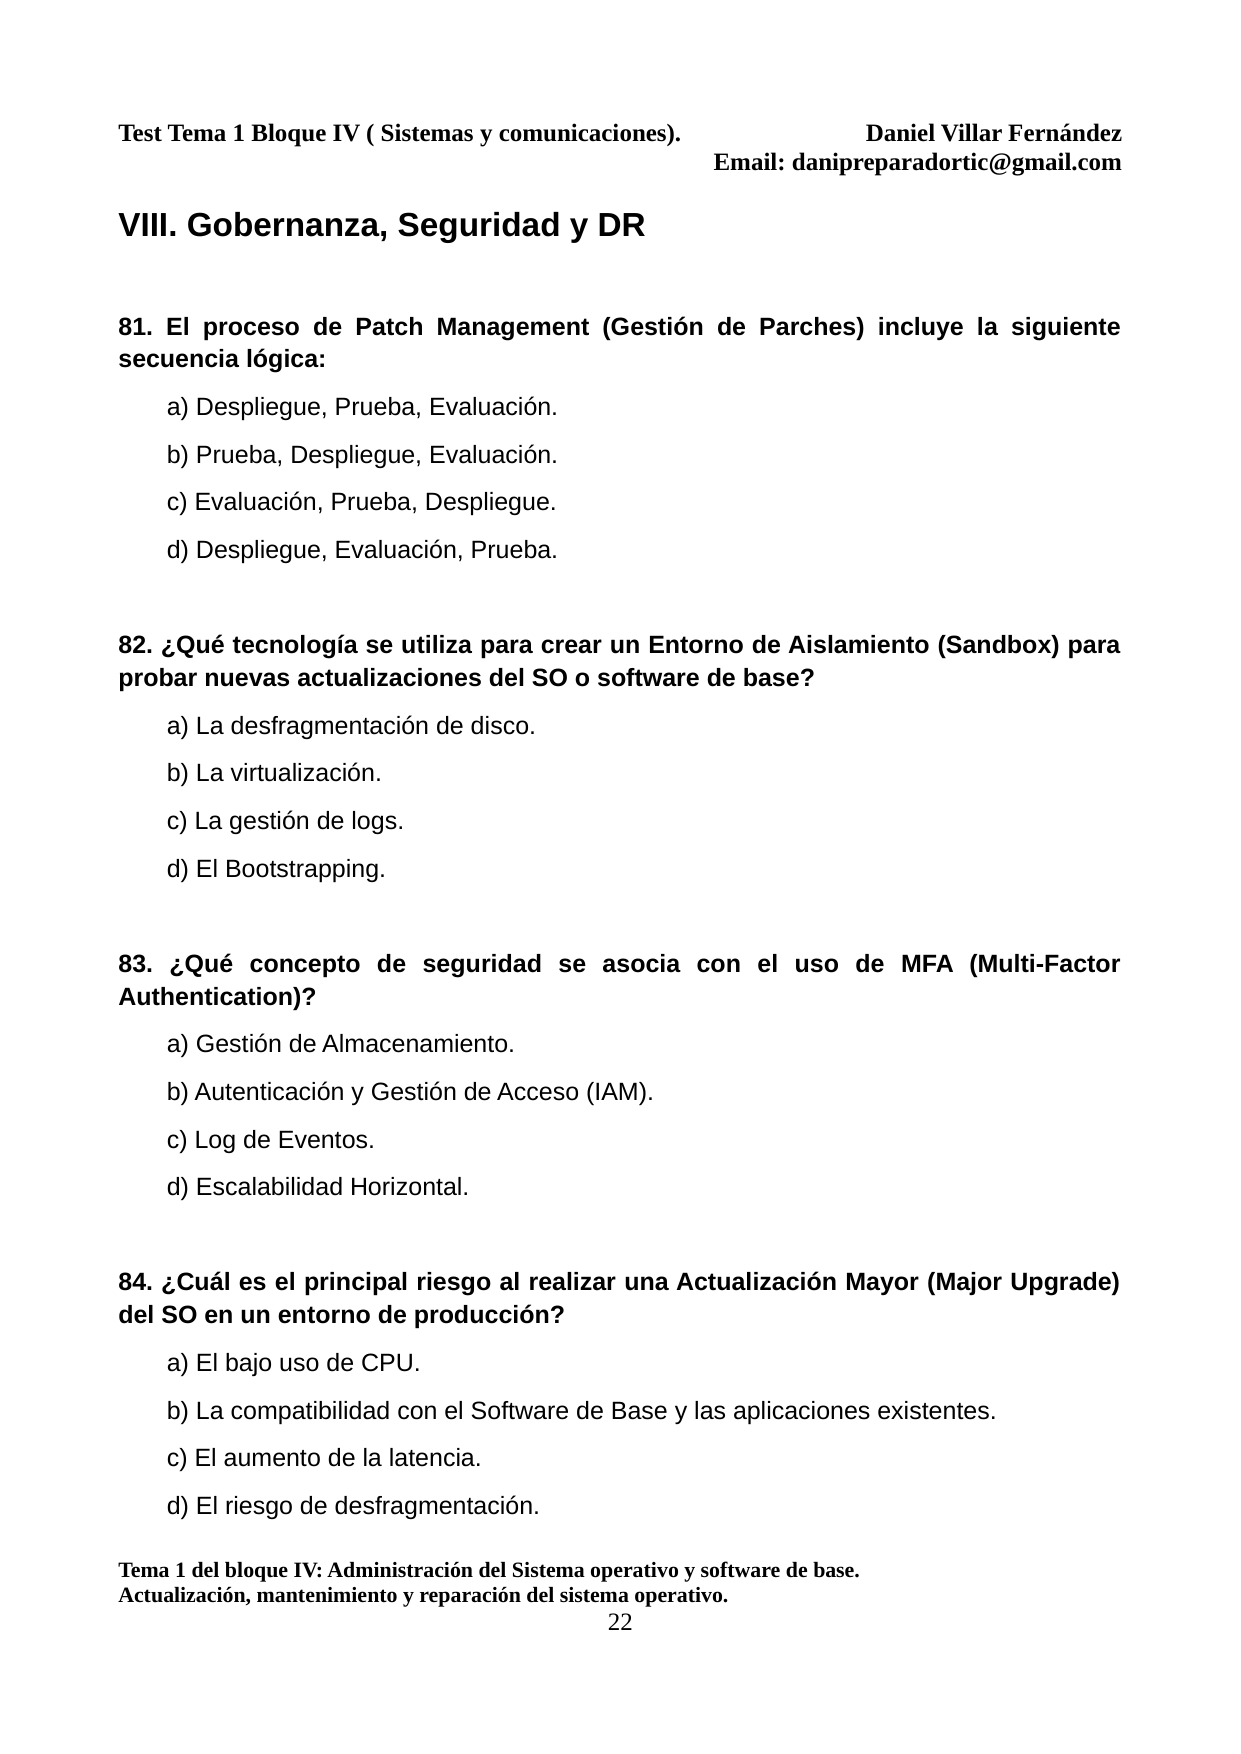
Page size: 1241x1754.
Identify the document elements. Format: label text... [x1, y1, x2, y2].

text d) El riesgo de desfragmentación. [118, 1491, 1122, 1519]
text a) Despliegue, Prueba, Evaluación. [118, 392, 1122, 421]
text c) El aumento de la latencia. [118, 1443, 1122, 1472]
text d) Despliegue, Evaluación, Prueba. [118, 535, 1122, 564]
text 83. ¿Qué concepto de seguridad se asocia con el uso de MFA (Multi-Factor Authentication)? [118, 949, 1122, 1011]
text b) La compatibilidad con el Software de Base y las aplicaciones existentes. [118, 1396, 1122, 1424]
text c) Evaluación, Prueba, Despliegue. [118, 487, 1122, 516]
text 81. El proceso de Patch Management (Gestión de Parches) incluye la siguiente secuencia lógica: [118, 311, 1122, 373]
text a) La desfragmentación de disco. [118, 711, 1122, 739]
text c) Log de Eventos. [118, 1124, 1122, 1153]
text c) La gestión de logs. [118, 806, 1122, 835]
text b) Prueba, Despliegue, Evaluación. [118, 440, 1122, 468]
text 84. ¿Cuál es el principal riesgo al realizar una Actualización Mayor (Major Upgrade) del SO en un entorno de producción? [118, 1267, 1122, 1329]
text a) El bajo uso de CPU. [118, 1348, 1122, 1377]
text 82. ¿Qué tecnología se utiliza para crear un Entorno de Aislamiento (Sandbox) para probar nuevas actualizaciones del SO o software de base? [118, 630, 1122, 692]
text d) Escalabilidad Horizontal. [118, 1172, 1122, 1201]
text a) Gestión de Almacenamiento. [118, 1029, 1122, 1058]
text VIII. Gobernanza, Seguridad y DR [118, 205, 1122, 243]
text b) La virtualización. [118, 758, 1122, 787]
text d) El Bootstrapping. [118, 853, 1122, 882]
text b) Autenticación y Gestión de Acceso (IAM). [118, 1077, 1122, 1106]
